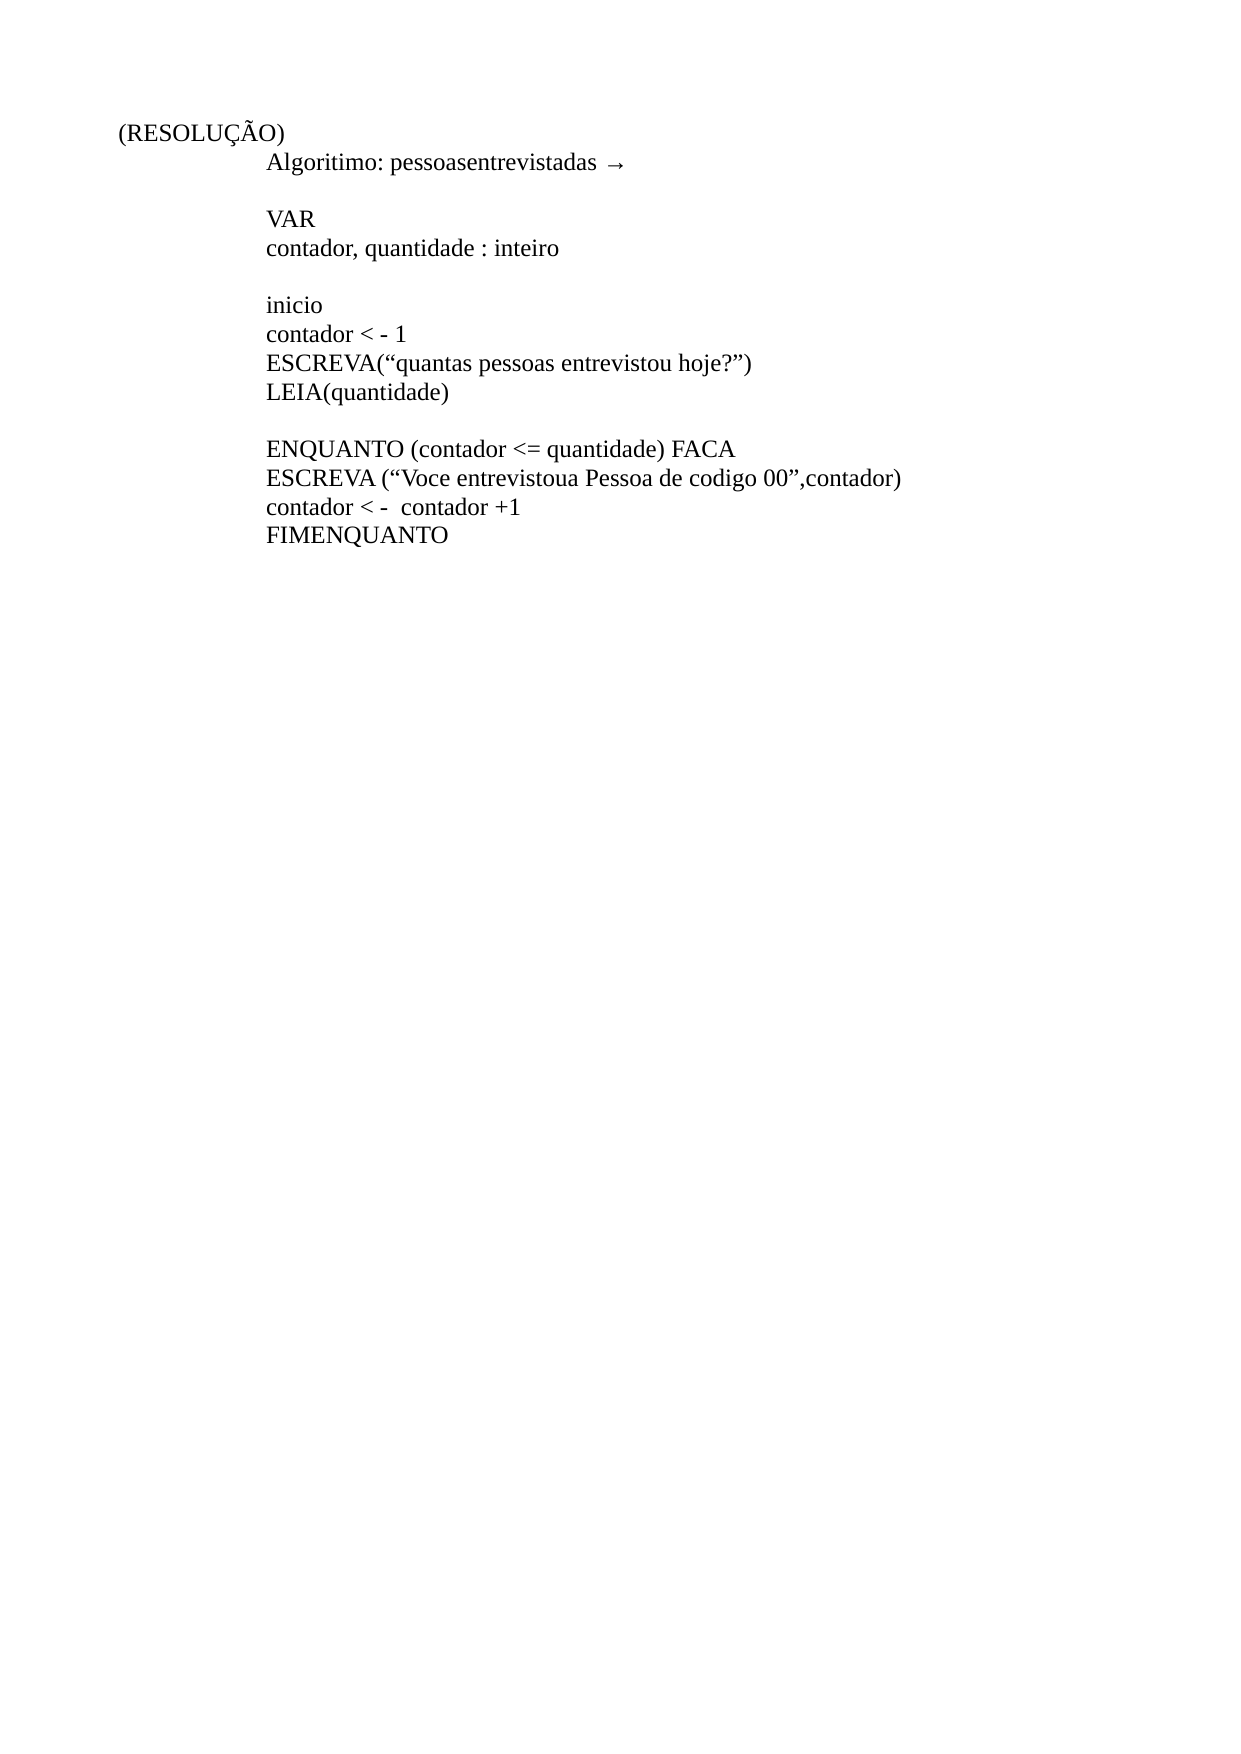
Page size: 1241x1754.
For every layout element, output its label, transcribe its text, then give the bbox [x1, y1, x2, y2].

text contador < - contador +1 FIMENQUANTO [118, 492, 1122, 578]
text inicio [118, 291, 1122, 319]
text (RESOLUÇÃO) [118, 118, 1122, 147]
text contador < - 1 ESCREVA(“quantas pessoas entrevistou hoje?”) LEIA(quantidade) ENQUANTO (contador <= quantidade) FACA ESCREVA (“Voce entrevistoua Pessoa de codigo 00”,contador) [118, 319, 1122, 492]
text Algoritimo: pessoasentrevistadas → VAR contador, quantidade : inteiro [118, 147, 1122, 262]
